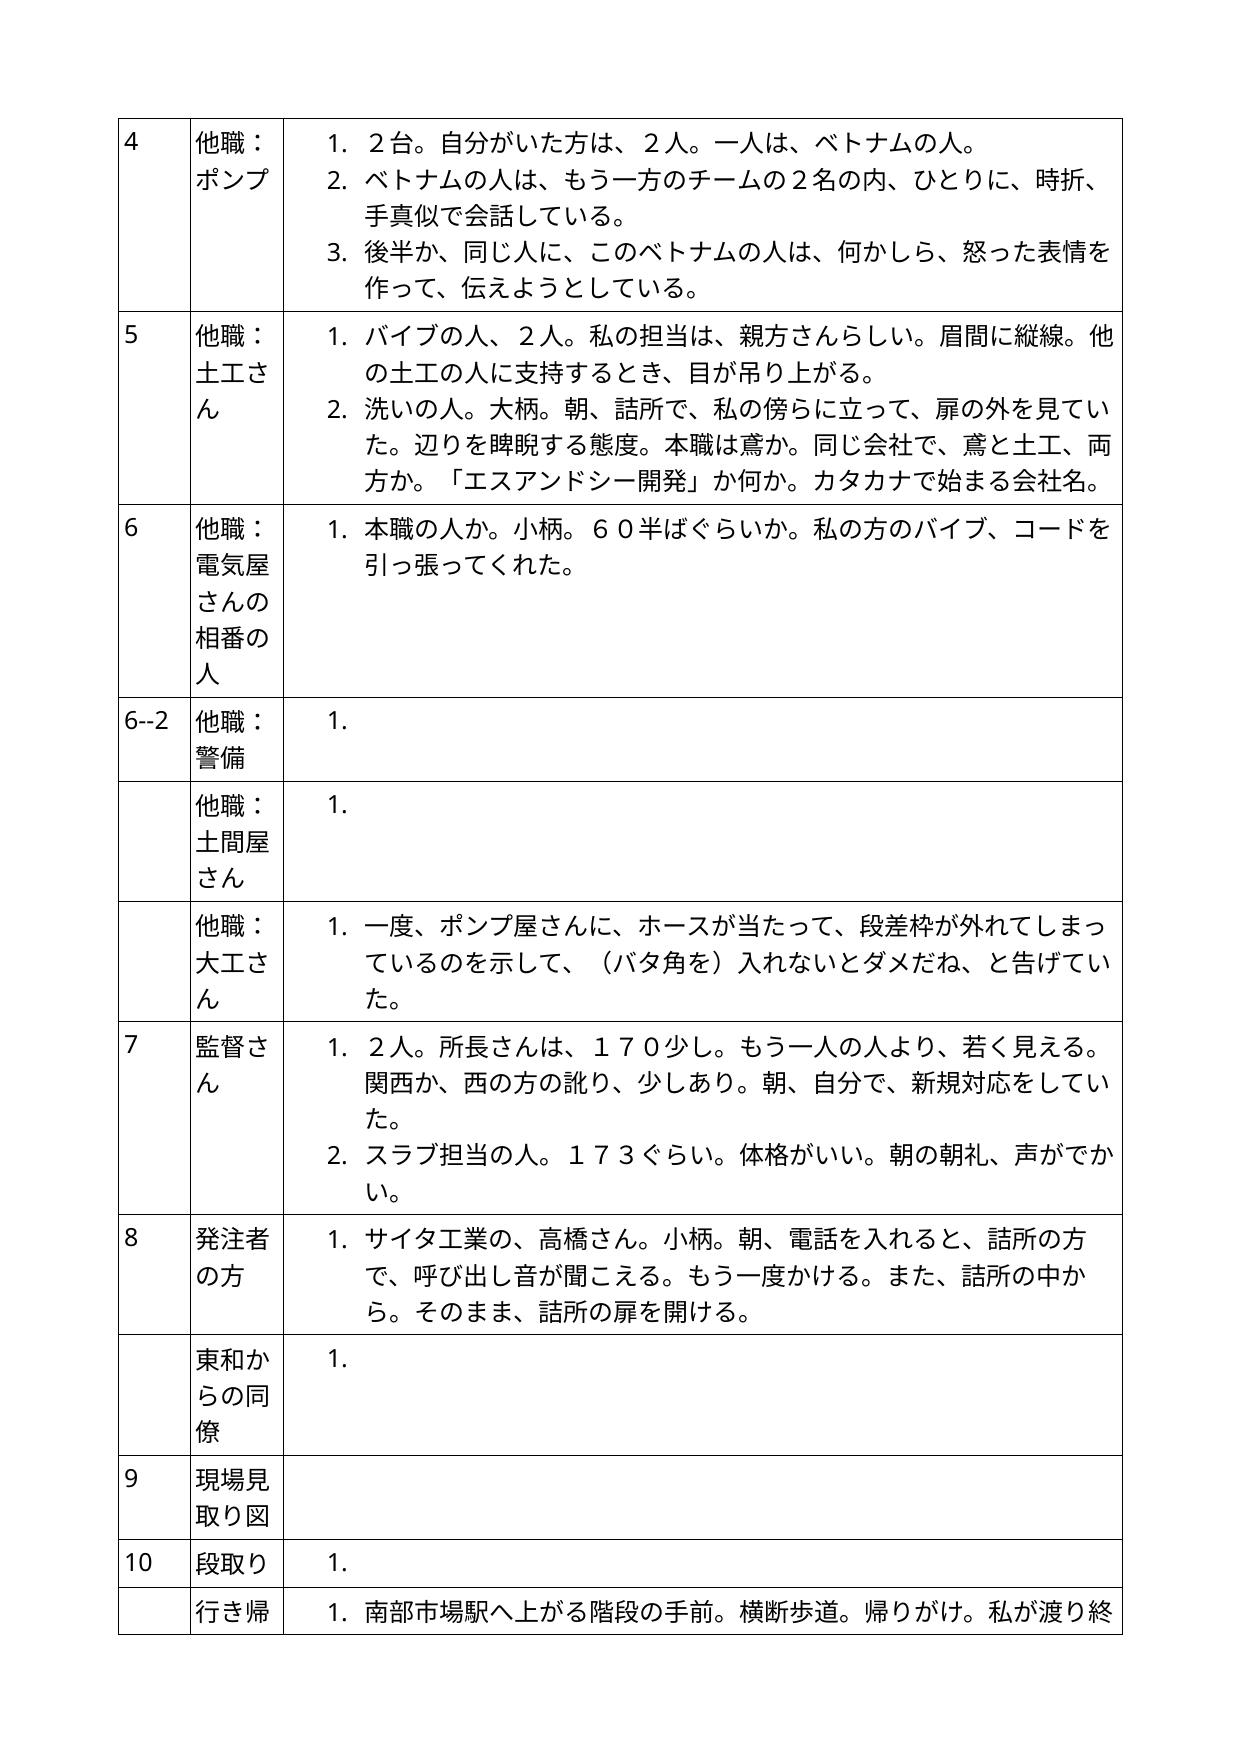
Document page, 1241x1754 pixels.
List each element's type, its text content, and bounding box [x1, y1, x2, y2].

table_cell 7 [119, 1022, 190, 1214]
table_cell 6 [119, 505, 190, 697]
table_cell [284, 1335, 1122, 1455]
table_cell 他職：大工さん [191, 902, 283, 1021]
table_cell 10 [119, 1540, 190, 1587]
table_cell 発注者の方 [191, 1215, 283, 1334]
table_cell [284, 698, 1122, 781]
table_cell 南部市場駅へ上がる階段の手前。横断歩道。帰りがけ。私が渡り終 [284, 1588, 1122, 1634]
table_cell 監督さん [191, 1022, 283, 1214]
table_cell 他職：ポンプ [191, 119, 283, 311]
table_cell ２台。自分がいた方は、２人。一人は、ベトナムの人。 ベトナムの人は、もう一方のチームの２名の内、ひとりに、時折、手真似で会話している。 後半か、同じ人に、このベトナムの人は、何かしら、怒った表情を作って、伝えようとしている。 [284, 119, 1122, 311]
table_cell [119, 1335, 190, 1455]
table_cell 他職：土間屋さん [191, 782, 283, 901]
table_cell 一度、ポンプ屋さんに、ホースが当たって、段差枠が外れてしまっているのを示して、（バタ角を）入れないとダメだね、と告げていた。 [284, 902, 1122, 1021]
table_cell バイブの人、２人。私の担当は、親方さんらしい。眉間に縦線。他の土工の人に支持するとき、目が吊り上がる。 洗いの人。大柄。朝、詰所で、私の傍らに立って、扉の外を見ていた。辺りを睥睨する態度。本職は鳶か。同じ会社で、鳶と土工、両方か。「エスアンドシー開発」か何か。カタカナで始まる会社名。 [284, 312, 1122, 504]
table_cell [119, 782, 190, 901]
table_cell [119, 1588, 190, 1634]
table_cell 他職：警備 [191, 698, 283, 781]
table_cell [284, 782, 1122, 901]
table_cell 本職の人か。小柄。６０半ばぐらいか。私の方のバイブ、コードを引っ張ってくれた。 [284, 505, 1122, 697]
table_cell 8 [119, 1215, 190, 1334]
table_cell 6--2 [119, 698, 190, 781]
table_cell 他職：土工さん [191, 312, 283, 504]
table_cell 東和からの同僚 [191, 1335, 283, 1455]
table_cell 4 [119, 119, 190, 311]
table_cell [119, 902, 190, 1021]
table_cell 5 [119, 312, 190, 504]
table_cell 現場見取り図 [191, 1456, 283, 1539]
table_cell [284, 1540, 1122, 1587]
table_cell [284, 1456, 1122, 1539]
table_cell 9 [119, 1456, 190, 1539]
table_cell 他職：電気屋さんの相番の人 [191, 505, 283, 697]
table_cell 行き帰 [191, 1588, 283, 1634]
table_cell 段取り [191, 1540, 283, 1587]
table_cell ２人。所長さんは、１７０少し。もう一人の人より、若く見える。関西か、西の方の訛り、少しあり。朝、自分で、新規対応をしていた。 スラブ担当の人。１７３ぐらい。体格がいい。朝の朝礼、声がでかい。 [284, 1022, 1122, 1214]
table_cell サイタ工業の、高橋さん。小柄。朝、電話を入れると、詰所の方で、呼び出し音が聞こえる。もう一度かける。また、詰所の中から。そのまま、詰所の扉を開ける。 [284, 1215, 1122, 1334]
